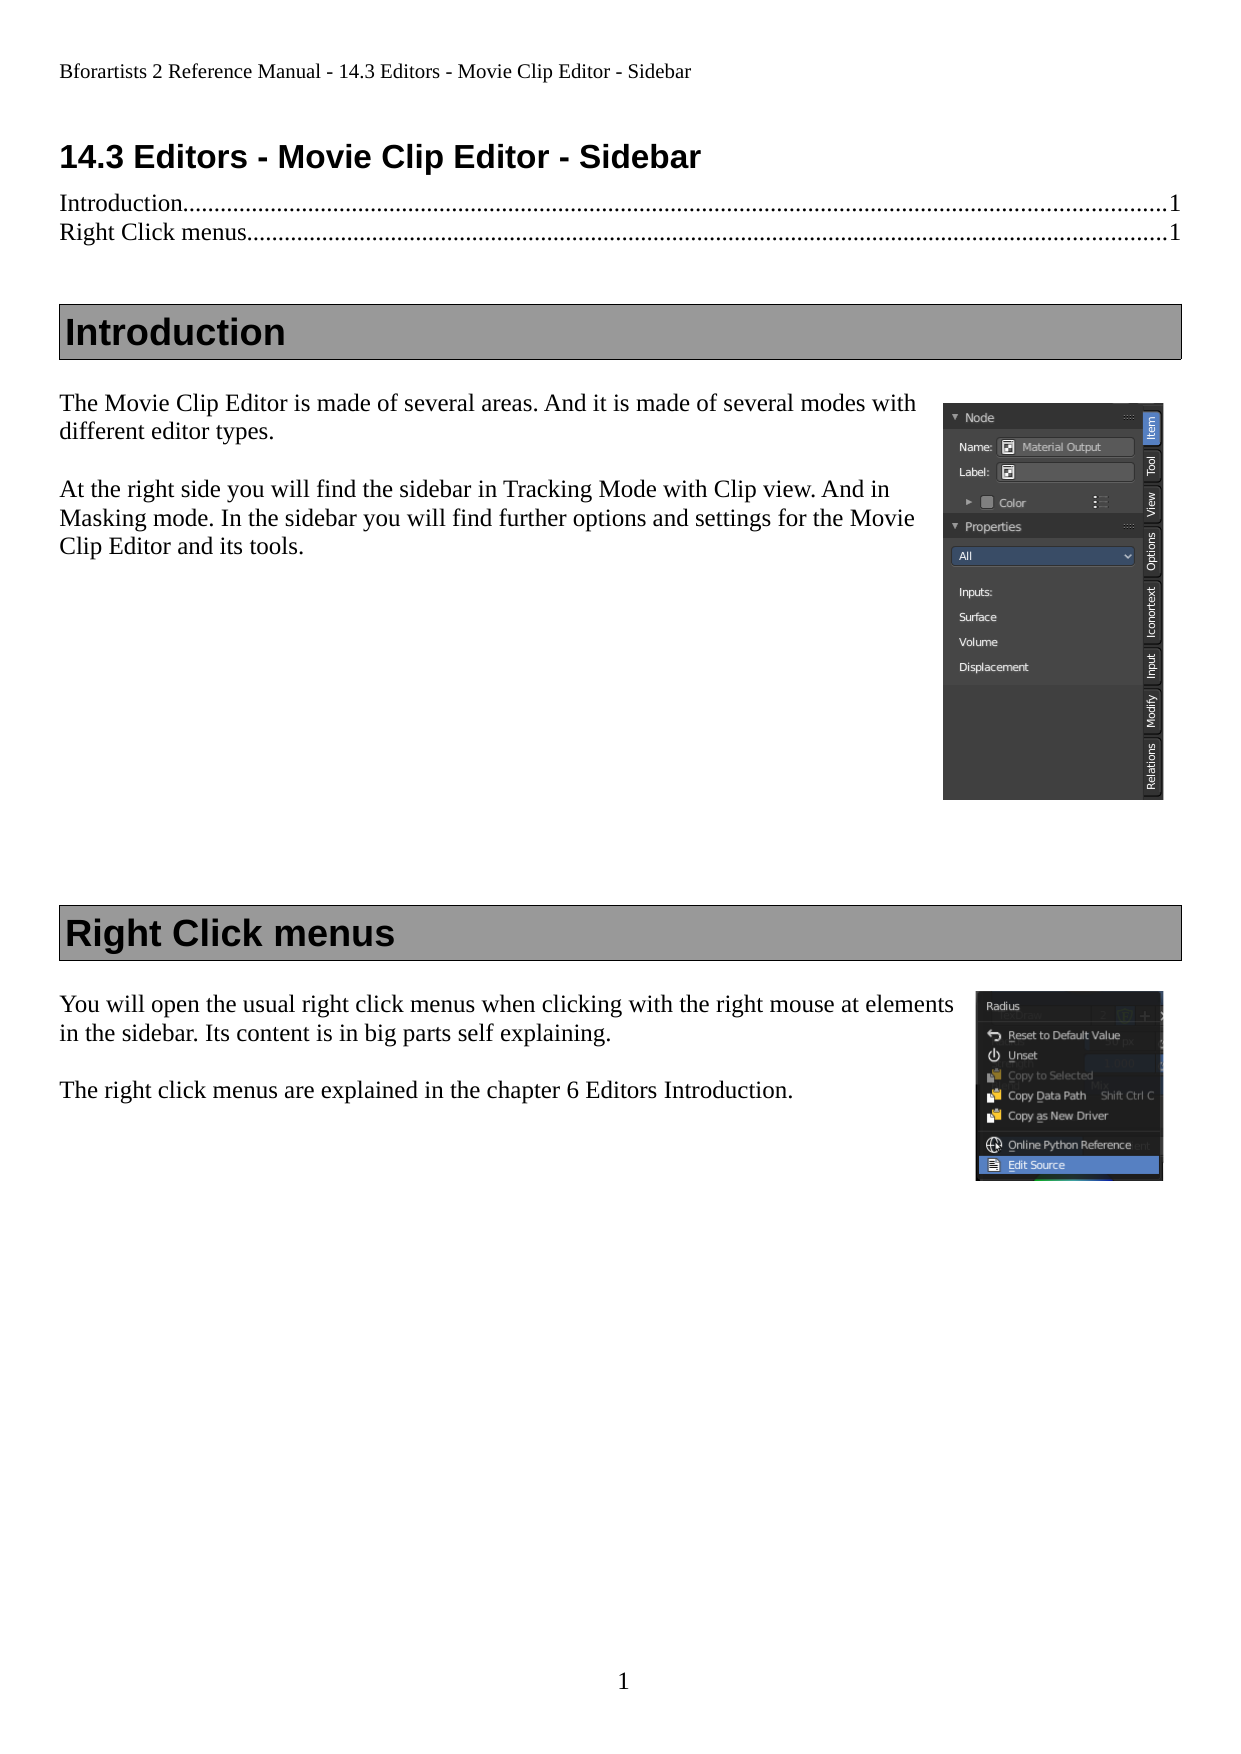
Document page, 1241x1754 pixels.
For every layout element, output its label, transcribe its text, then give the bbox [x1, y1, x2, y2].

picture [943, 403, 1164, 800]
text Introduction 1 [59, 188, 1181, 217]
text The Movie Clip Editor is made of several areas. And it is made of several modes with different editor types. [59, 388, 1181, 445]
table_header Introduction [60, 305, 1181, 359]
text At the right side you will find the sidebar in Tracking Mode with Clip view. And in Masking mode. In the sidebar you will find further options and settings for the Movie Clip Editor and its tools. [59, 474, 943, 560]
table_header Right Click menus [60, 906, 1181, 960]
text The right click menus are explained in the chapter 6 Editors Introduction. [59, 1075, 975, 1104]
picture [975, 991, 1164, 1181]
subtitle 14.3 Editors - Movie Clip Editor - Sidebar [59, 138, 1181, 176]
text You will open the usual right click menus when clicking with the right mouse at elements in the sidebar. Its content is in big parts self explaining. [59, 989, 1181, 1047]
text Right Click menus 1 [59, 217, 1181, 246]
